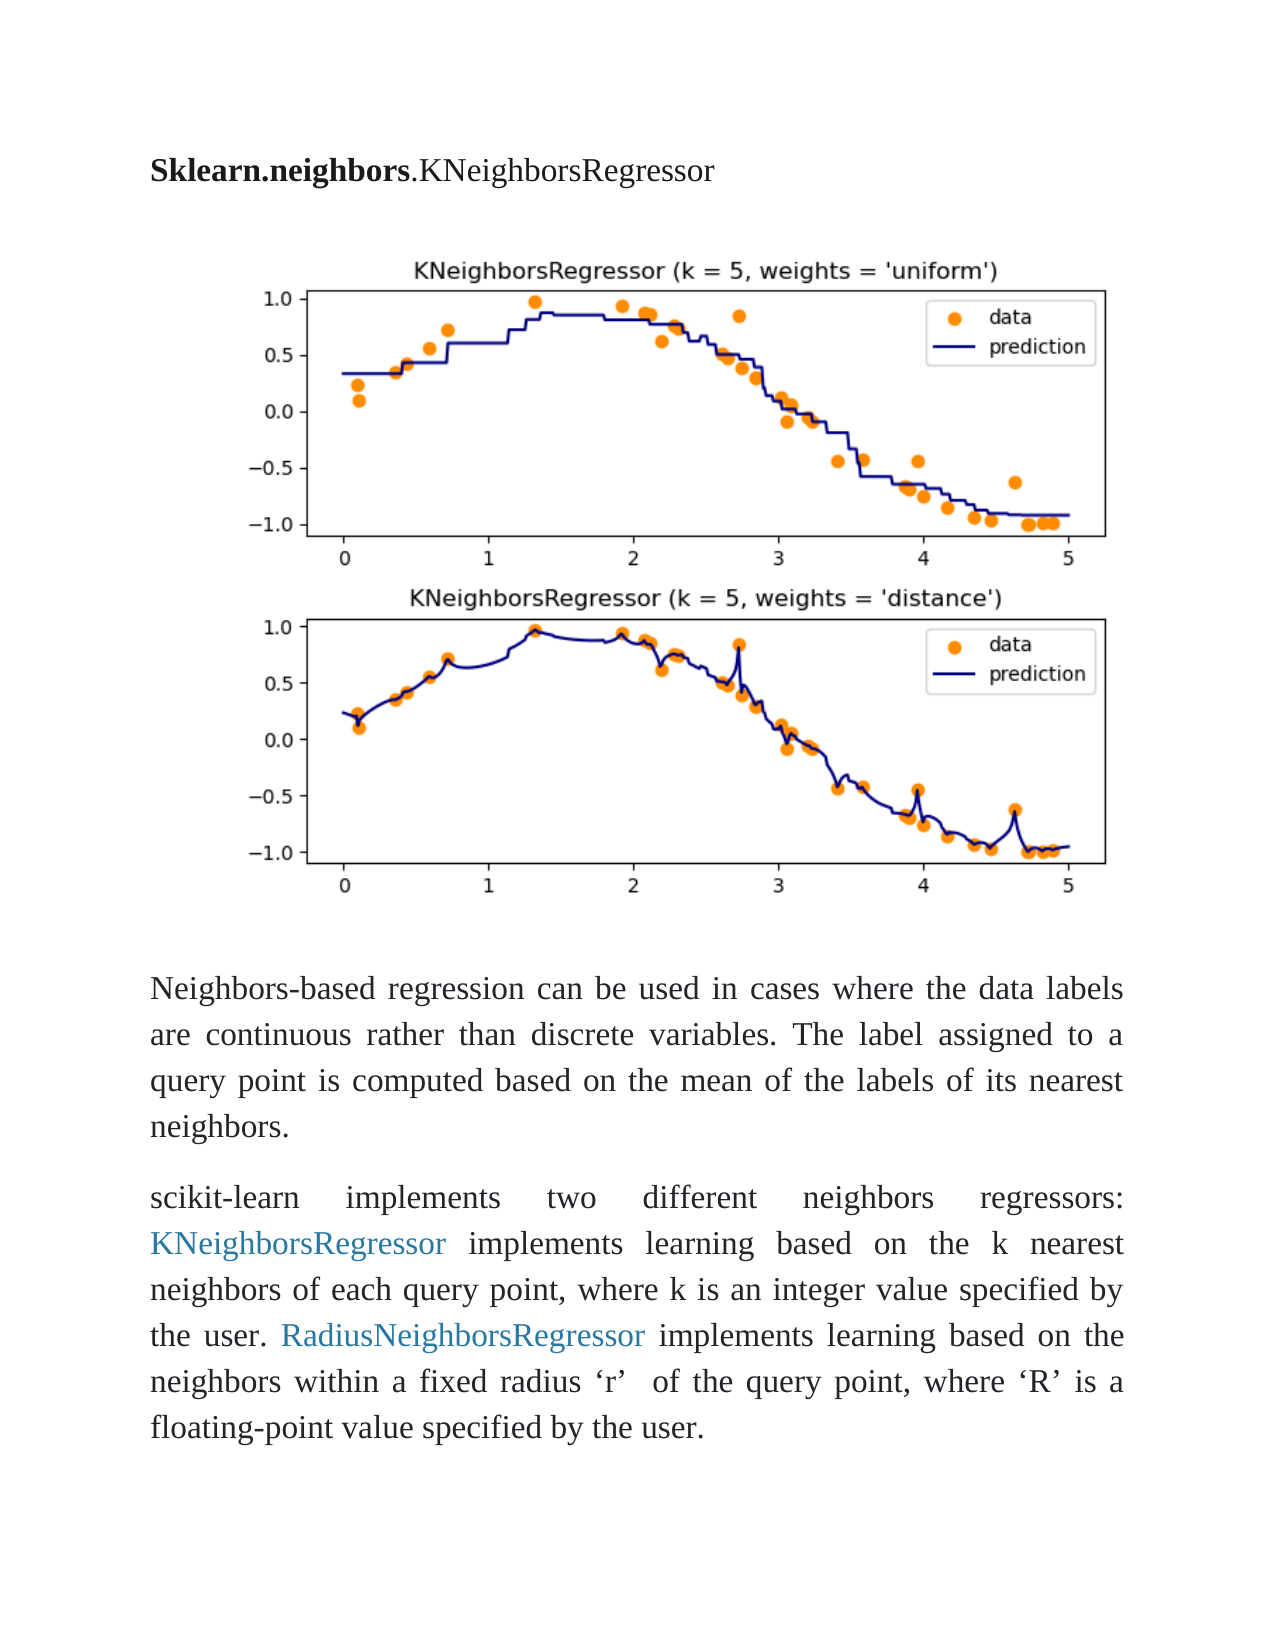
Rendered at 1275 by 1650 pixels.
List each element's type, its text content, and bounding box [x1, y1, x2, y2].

text Neighbors-based regression can be used in cases where the data labels are continuous rather than discrete variables. The label assigned to a query point is computed based on the mean of the labels of its nearest neighbors. [150, 969, 1125, 1145]
text Sklearn.neighbors.KNeighborsRegressor [150, 150, 1125, 188]
text scikit-learn implements two different neighbors regressors: KNeighborsRegressor implements learning based on the k nearest neighbors of each query point, where k is an integer value specified by the user. RadiusNeighborsRegressor implements learning based on the neighbors within a fixed radius ‘r’ of the query point, where ‘R’ is a floating-point value specified by the user. [150, 1177, 1125, 1445]
picture [225, 241, 1126, 918]
